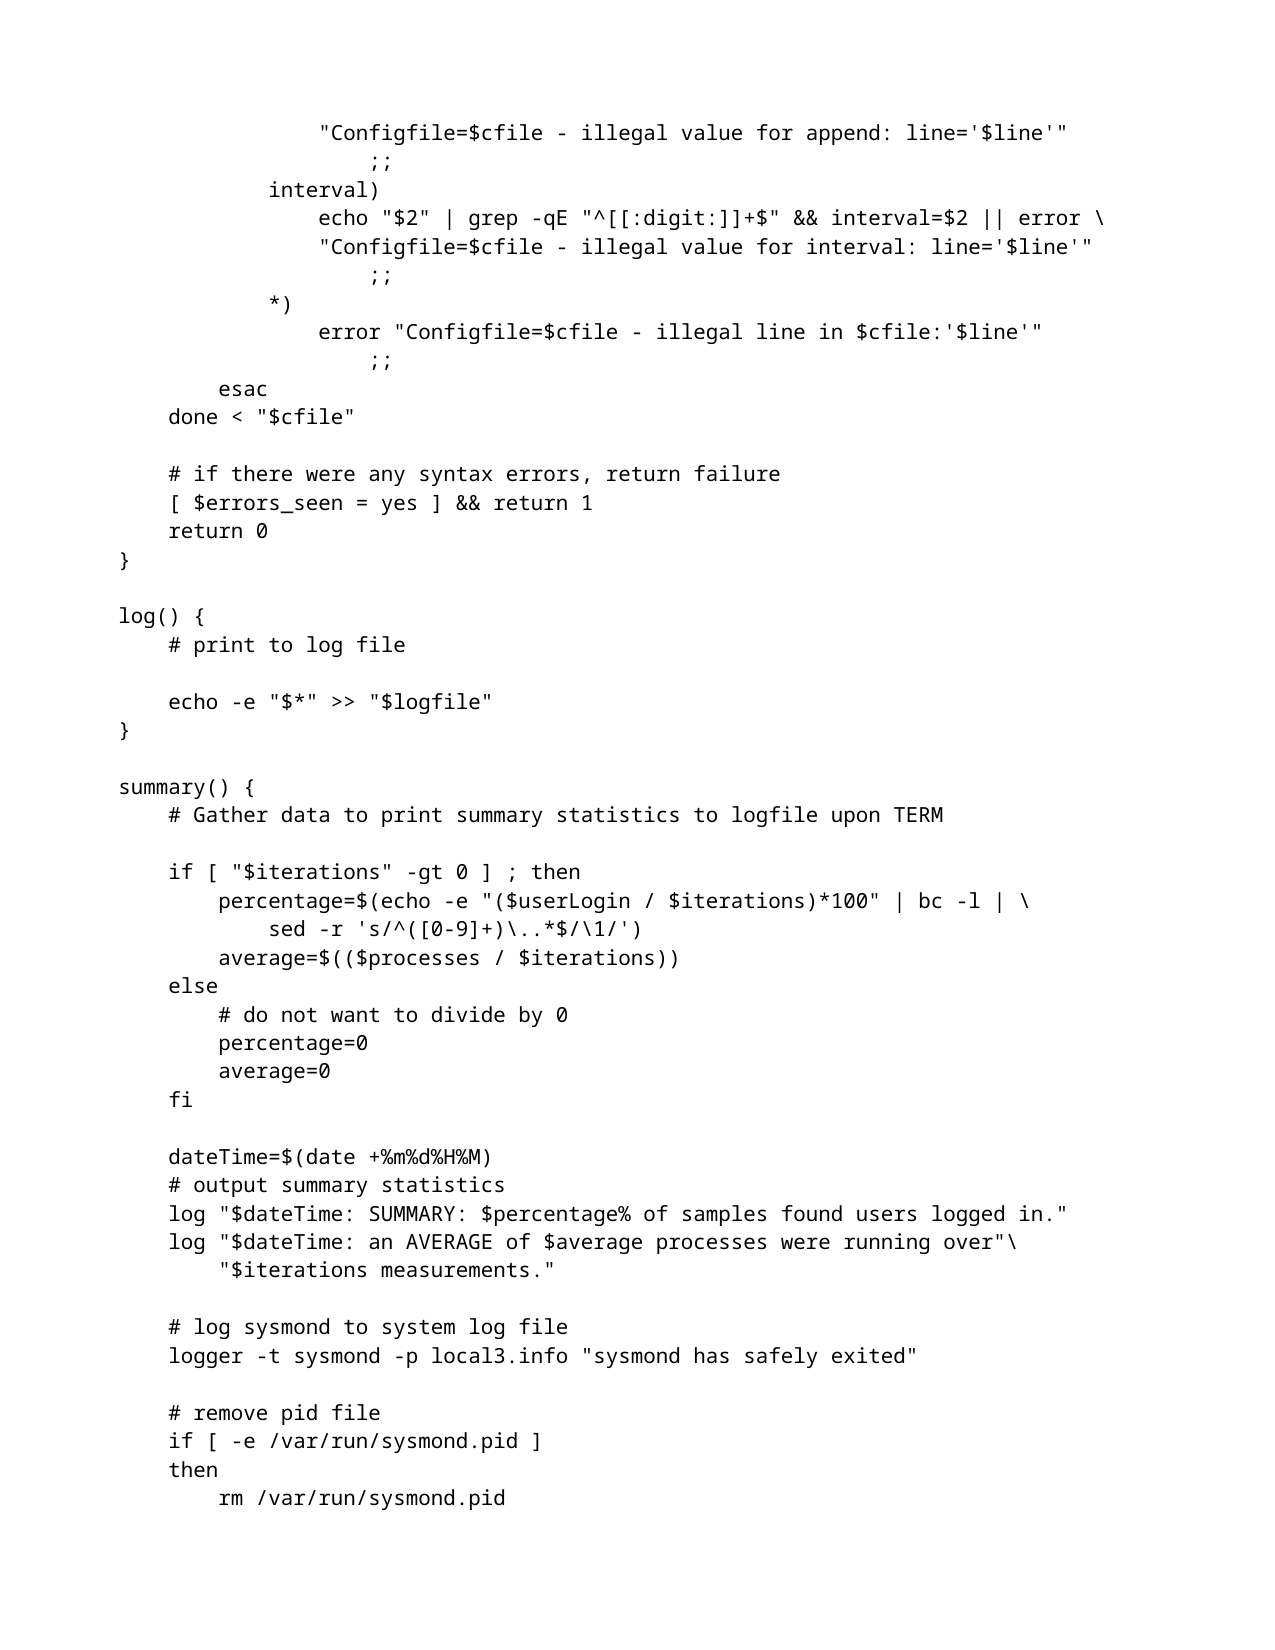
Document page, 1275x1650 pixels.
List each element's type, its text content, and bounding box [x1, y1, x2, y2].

text sed -r 's/^([0-9]+)\..*$/\1/') [118, 914, 1157, 943]
text log() { [118, 602, 1157, 630]
text interval) [118, 175, 1157, 203]
text *) [118, 289, 1157, 317]
text log "$dateTime: SUMMARY: $percentage% of samples found users logged in." [118, 1199, 1157, 1227]
text # Gather data to print summary statistics to logfile upon TERM [118, 801, 1157, 829]
text logger -t sysmond -p local3.info "sysmond has safely exited" [118, 1341, 1157, 1369]
text done < "$cfile" [118, 402, 1157, 431]
text ;; [118, 260, 1157, 289]
text } [118, 545, 1157, 573]
text fi [118, 1085, 1157, 1113]
text rm /var/run/sysmond.pid [118, 1483, 1157, 1512]
text then [118, 1455, 1157, 1483]
text "Configfile=$cfile - illegal value for append: line='$line'" [118, 118, 1157, 147]
text # remove pid file [118, 1398, 1157, 1426]
text # log sysmond to system log file [118, 1312, 1157, 1341]
text echo -e "$*" >> "$logfile" [118, 687, 1157, 715]
text echo "$2" | grep -qE "^[[:digit:]]+$" && interval=$2 || error \ [118, 203, 1157, 232]
text log "$dateTime: an AVERAGE of $average processes were running over"\ [118, 1227, 1157, 1256]
text summary() { [118, 772, 1157, 801]
text percentage=$(echo -e "($userLogin / $iterations)*100" | bc -l | \ [118, 886, 1157, 914]
text # output summary statistics [118, 1170, 1157, 1199]
text percentage=0 [118, 1028, 1157, 1057]
text } [118, 715, 1157, 744]
text return 0 [118, 516, 1157, 545]
text [ $errors_seen = yes ] && return 1 [118, 488, 1157, 516]
text if [ -e /var/run/sysmond.pid ] [118, 1426, 1157, 1455]
text ;; [118, 346, 1157, 374]
text "Configfile=$cfile - illegal value for interval: line='$line'" [118, 232, 1157, 260]
text error "Configfile=$cfile - illegal line in $cfile:'$line'" [118, 317, 1157, 346]
text # if there were any syntax errors, return failure [118, 459, 1157, 488]
text average=0 [118, 1057, 1157, 1085]
text if [ "$iterations" -gt 0 ] ; then [118, 857, 1157, 886]
text dateTime=$(date +%m%d%H%M) [118, 1142, 1157, 1170]
text # print to log file [118, 630, 1157, 658]
text esac [118, 374, 1157, 402]
text else [118, 971, 1157, 1000]
text # do not want to divide by 0 [118, 1000, 1157, 1028]
text ;; [118, 147, 1157, 175]
text "$iterations measurements." [118, 1256, 1157, 1284]
text average=$(($processes / $iterations)) [118, 943, 1157, 971]
